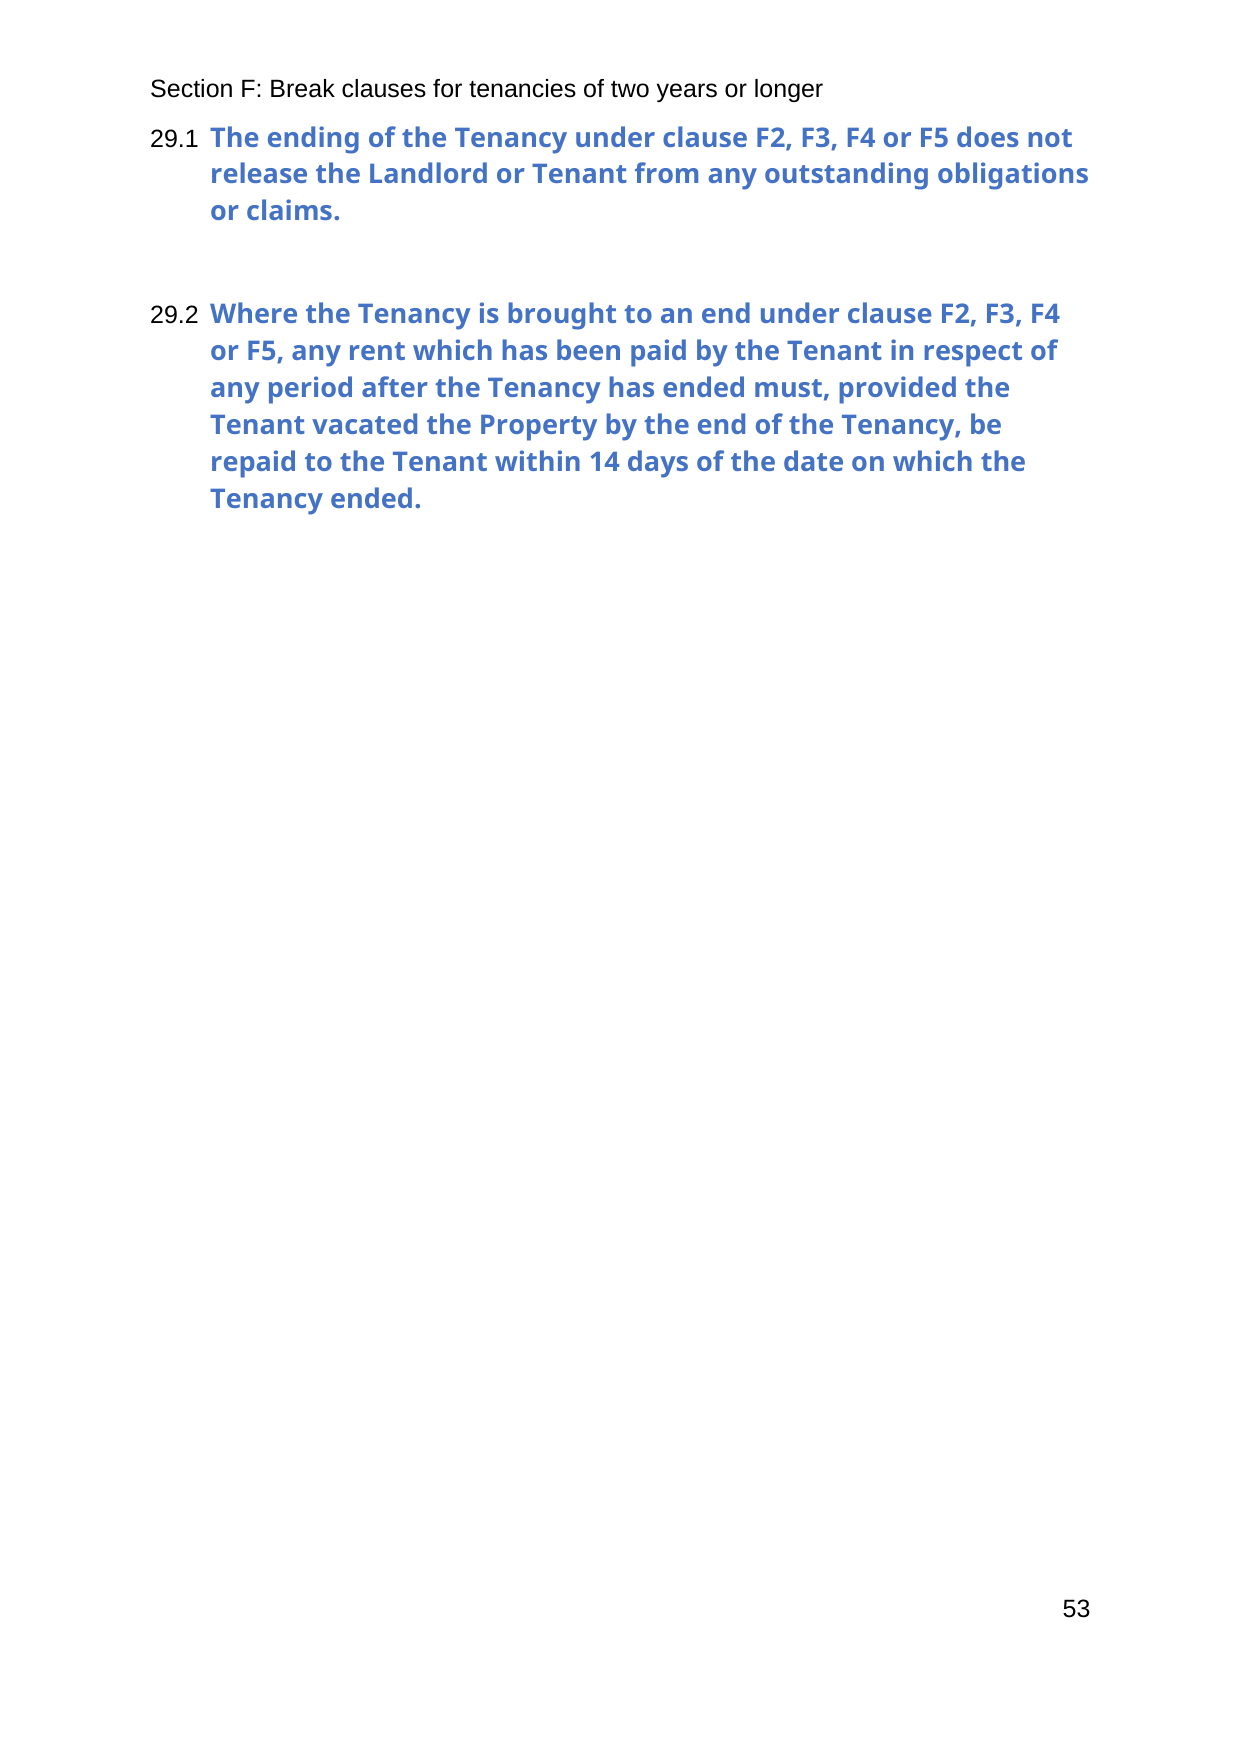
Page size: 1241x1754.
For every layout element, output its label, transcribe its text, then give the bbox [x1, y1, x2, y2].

subtitle The ending of the Tenancy under clause F2, F3, F4 or F5 does not release the Landlord or Tenant from any outstanding obligations or claims. [150, 118, 1090, 229]
subtitle Where the Tenancy is brought to an end under clause F2, F3, F4 or F5, any rent which has been paid by the Tenant in respect of any period after the Tenancy has ended must, provided the Tenant vacated the Property by the end of the Tenancy, be repaid to the Tenant within 14 days of the date on which the Tenancy ended. [150, 295, 1090, 516]
